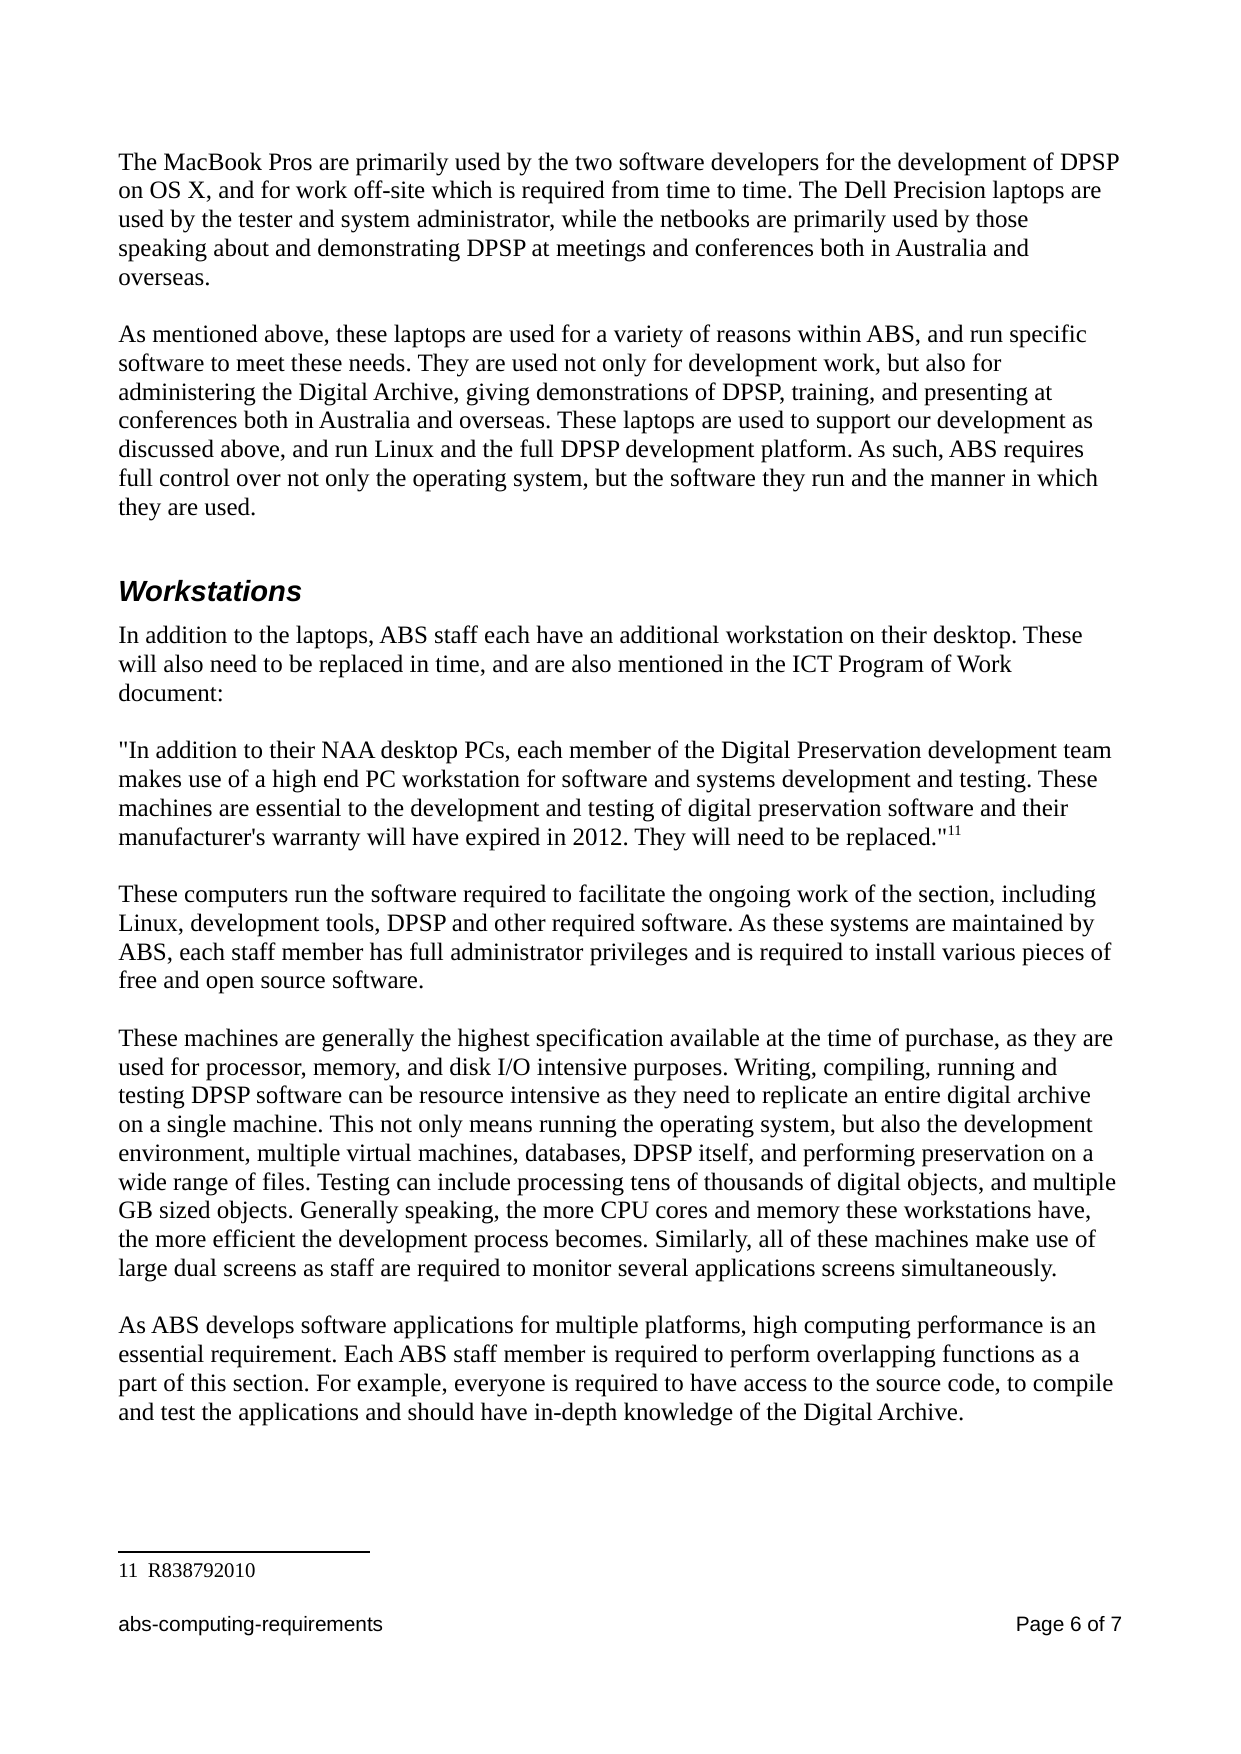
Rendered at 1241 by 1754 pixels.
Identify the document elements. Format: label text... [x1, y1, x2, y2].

text As mentioned above, these laptops are used for a variety of reasons within ABS, and run specific software to meet these needs. They are used not only for development work, but also for administering the Digital Archive, giving demonstrations of DPSP, training, and presenting at conferences both in Australia and overseas. These laptops are used to support our development as discussed above, and run Linux and the full DPSP development platform. As such, ABS requires full control over not only the operating system, but the software they run and the manner in which they are used. [118, 319, 1122, 521]
subtitle Workstations [118, 574, 1122, 608]
text The MacBook Pros are primarily used by the two software developers for the development of DPSP on OS X, and for work off-site which is required from time to time. The Dell Precision laptops are used by the tester and system administrator, while the netbooks are primarily used by those speaking about and demonstrating DPSP at meetings and conferences both in Australia and overseas. [118, 147, 1122, 291]
text These machines are generally the highest specification available at the time of purchase, as they are used for processor, memory, and disk I/O intensive purposes. Writing, compiling, running and testing DPSP software can be resource intensive as they need to replicate an entire digital archive on a single machine. This not only means running the operating system, but also the development environment, multiple virtual machines, databases, DPSP itself, and performing preservation on a wide range of files. Testing can include processing tens of thousands of digital objects, and multiple GB sized objects. Generally speaking, the more CPU cores and memory these workstations have, the more efficient the development process becomes. Similarly, all of these machines make use of large dual screens as staff are required to monitor several applications screens simultaneously. [118, 1023, 1122, 1282]
text "In addition to their NAA desktop PCs, each member of the Digital Preservation development team makes use of a high end PC workstation for software and systems development and testing. These machines are essential to the development and testing of digital preservation software and their manufacturer's warranty will have expired in 2012. They will need to be replaced." [118, 707, 1122, 879]
text These computers run the software required to facilitate the ongoing work of the section, including Linux, development tools, DPSP and other required software. As these systems are maintained by ABS, each staff member has full administrator privileges and is required to install various pieces of free and open source software. [118, 879, 1122, 994]
text R838792010 [118, 1558, 1122, 1582]
text As ABS develops software applications for multiple platforms, high computing performance is an essential requirement. Each ABS staff member is required to perform overlapping functions as a part of this section. For example, everyone is required to have access to the source code, to compile and test the applications and should have in-depth knowledge of the Digital Archive. [118, 1310, 1122, 1425]
text In addition to the laptops, ABS staff each have an additional workstation on their desktop. These will also need to be replaced in time, and are also mentioned in the ICT Program of Work document: [118, 620, 1122, 707]
